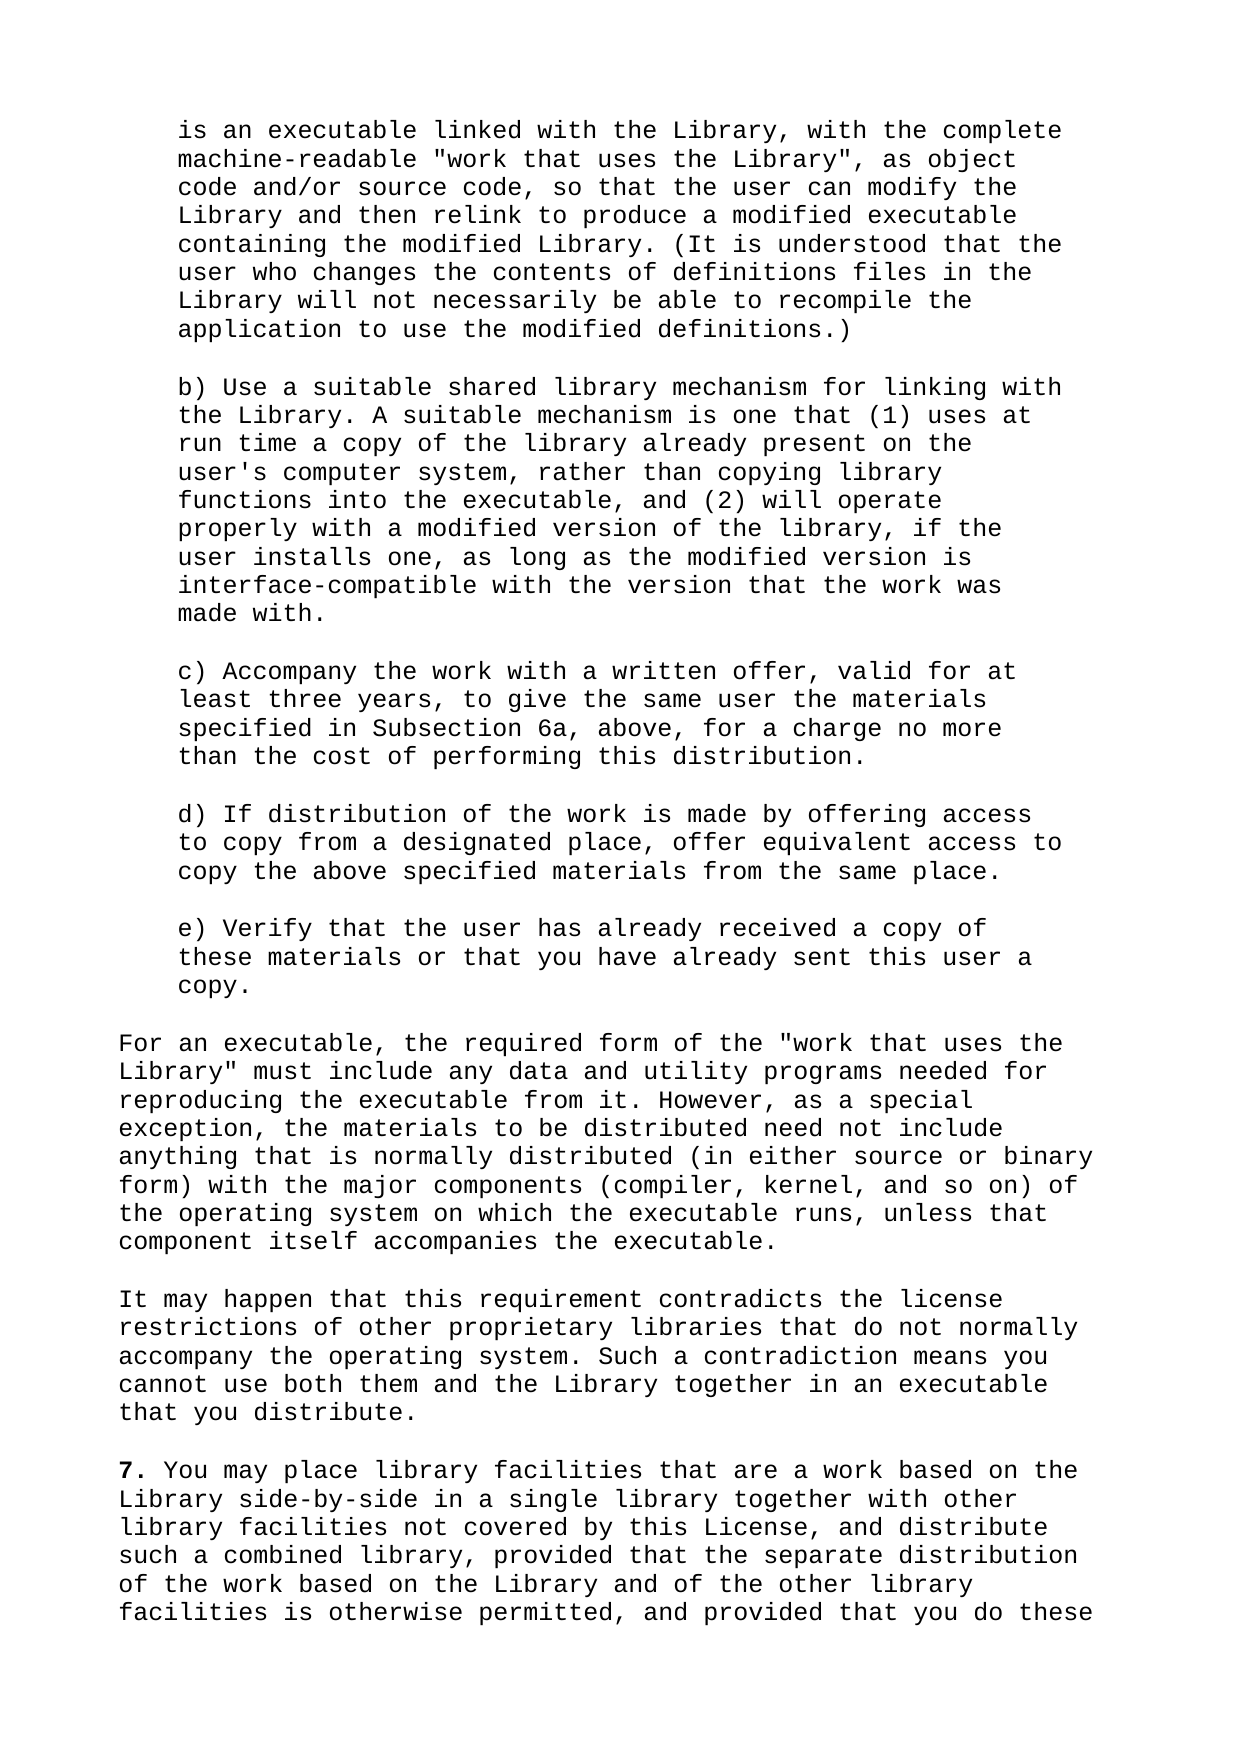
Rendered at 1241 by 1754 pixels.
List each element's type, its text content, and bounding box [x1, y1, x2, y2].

text c) Accompany the work with a written offer, valid for at least three years, to give the same user the materials specified in Subsection 6a, above, for a charge no more than the cost of performing this distribution. [177, 659, 1063, 772]
text b) Use a suitable shared library mechanism for linking with the Library. A suitable mechanism is one that (1) uses at run time a copy of the library already present on the user's computer system, rather than copying library functions into the executable, and (2) will operate properly with a modified version of the library, if the user installs one, as long as the modified version is interface-compatible with the version that the work was made with. [177, 374, 1063, 629]
text is an executable linked with the Library, with the complete machine-readable "work that uses the Library", as object code and/or source code, so that the user can modify the Library and then relink to produce a modified executable containing the modified Library. (It is understood that the user who changes the contents of definitions files in the Library will not necessarily be able to recompile the application to use the modified definitions.) [177, 118, 1063, 345]
text d) If distribution of the work is made by offering access to copy from a designated place, offer equivalent access to copy the above specified materials from the same place. [177, 802, 1063, 887]
text For an executable, the required form of the "work that uses the Library" must include any data and utility programs needed for reproducing the executable from it. However, as a special exception, the materials to be distributed need not include anything that is normally distributed (in either source or binary form) with the major components (compiler, kernel, and so on) of the operating system on which the executable runs, unless that component itself accompanies the executable. [118, 1031, 1122, 1257]
text It may happen that this requirement contradicts the license restrictions of other proprietary libraries that do not normally accompany the operating system. Such a contradiction means you cannot use both them and the Library together in an executable that you distribute. [118, 1287, 1122, 1428]
text e) Verify that the user has already received a copy of these materials or that you have already sent this user a copy. [177, 916, 1063, 1001]
text 7. You may place library facilities that are a work based on the Library side-by-side in a single library together with other library facilities not covered by this License, and distribute such a combined library, provided that the separate distribution of the work based on the Library and of the other library facilities is otherwise permitted, and provided that you do these [118, 1458, 1122, 1628]
